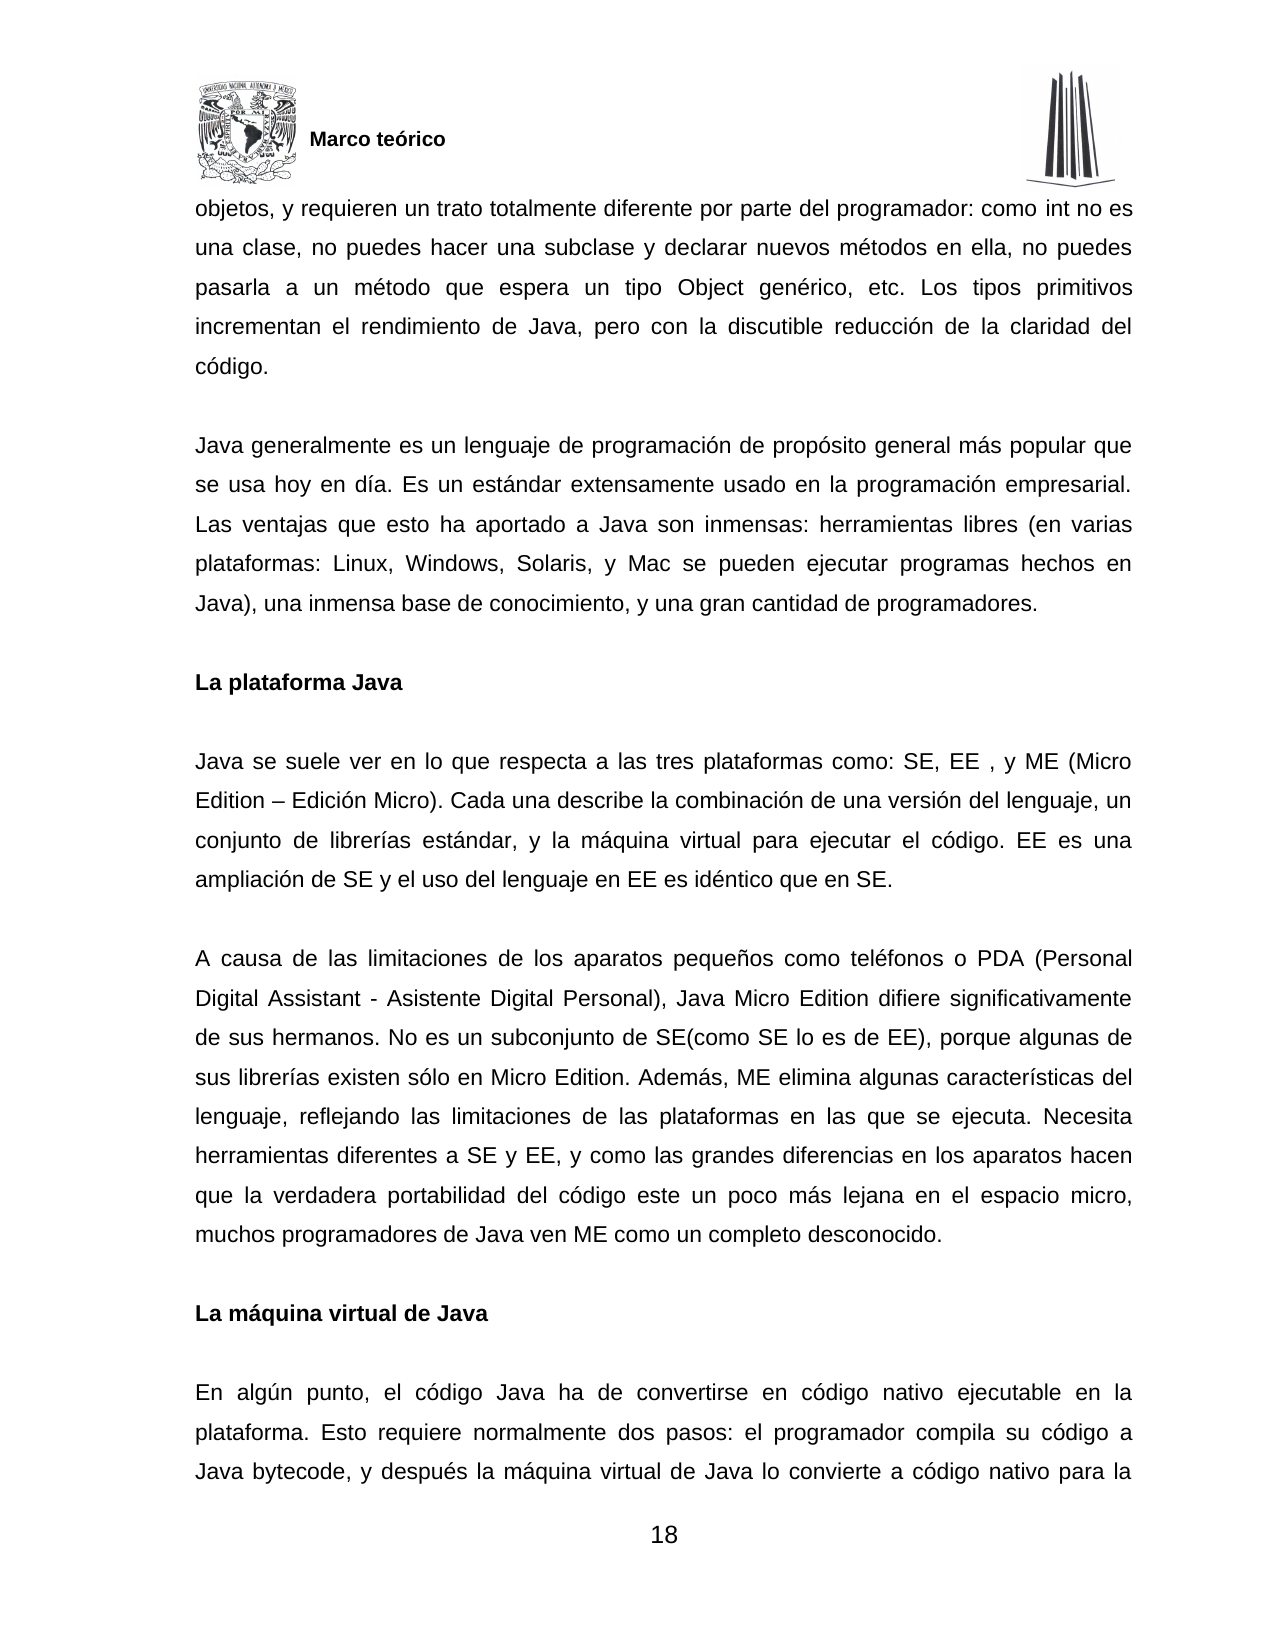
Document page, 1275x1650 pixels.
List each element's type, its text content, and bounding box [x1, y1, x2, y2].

text En algún punto, el código Java ha de convertirse en código nativo ejecutable en la plataforma. Esto requiere normalmente dos pasos: el programador compila su código a Java bytecode, y después la máquina virtual de Java lo convierte a código nativo para la [195, 1379, 1133, 1484]
text Java generalmente es un lenguaje de programación de propósito general más popular que se usa hoy en día. Es un estándar extensamente usado en la programación empresarial. Las ventajas que esto ha aportado a Java son inmensas: herramientas libres (en varias plataformas: Linux, Windows, Solaris, y Mac se pueden ejecutar programas hechos en Java), una inmensa base de conocimiento, y una gran cantidad de programadores. [195, 432, 1133, 616]
text La máquina virtual de Java [195, 1300, 1133, 1327]
text objetos, y requieren un trato totalmente diferente por parte del programador: como int no es una clase, no puedes hacer una subclase y declarar nuevos métodos en ella, no puedes pasarla a un método que espera un tipo Object genérico, etc. Los tipos primitivos incrementan el rendimiento de Java, pero con la discutible reducción de la claridad del código. [195, 195, 1133, 379]
text A causa de las limitaciones de los aparatos pequeños como teléfonos o PDA (Personal Digital Assistant - Asistente Digital Personal), Java Micro Edition difiere significativamente de sus hermanos. No es un subconjunto de SE(como SE lo es de EE), porque algunas de sus librerías existen sólo en Micro Edition. Además, ME elimina algunas características del lenguaje, reflejando las limitaciones de las plataformas en las que se ejecuta. Necesita herramientas diferentes a SE y EE, y como las grandes diferencias en los aparatos hacen que la verdadera portabilidad del código este un poco más lejana en el espacio micro, muchos programadores de Java ven ME como un completo desconocido. [195, 945, 1133, 1248]
text Java se suele ver en lo que respecta a las tres plataformas como: SE, EE , y ME (Micro Edition – Edición Micro). Cada una describe la combinación de una versión del lenguaje, un conjunto de librerías estándar, y la máquina virtual para ejecutar el código. EE es una ampliación de SE y el uso del lenguaje en EE es idéntico que en SE. [195, 748, 1133, 892]
text La plataforma Java [195, 669, 1133, 695]
picture [1020, 65, 1122, 193]
